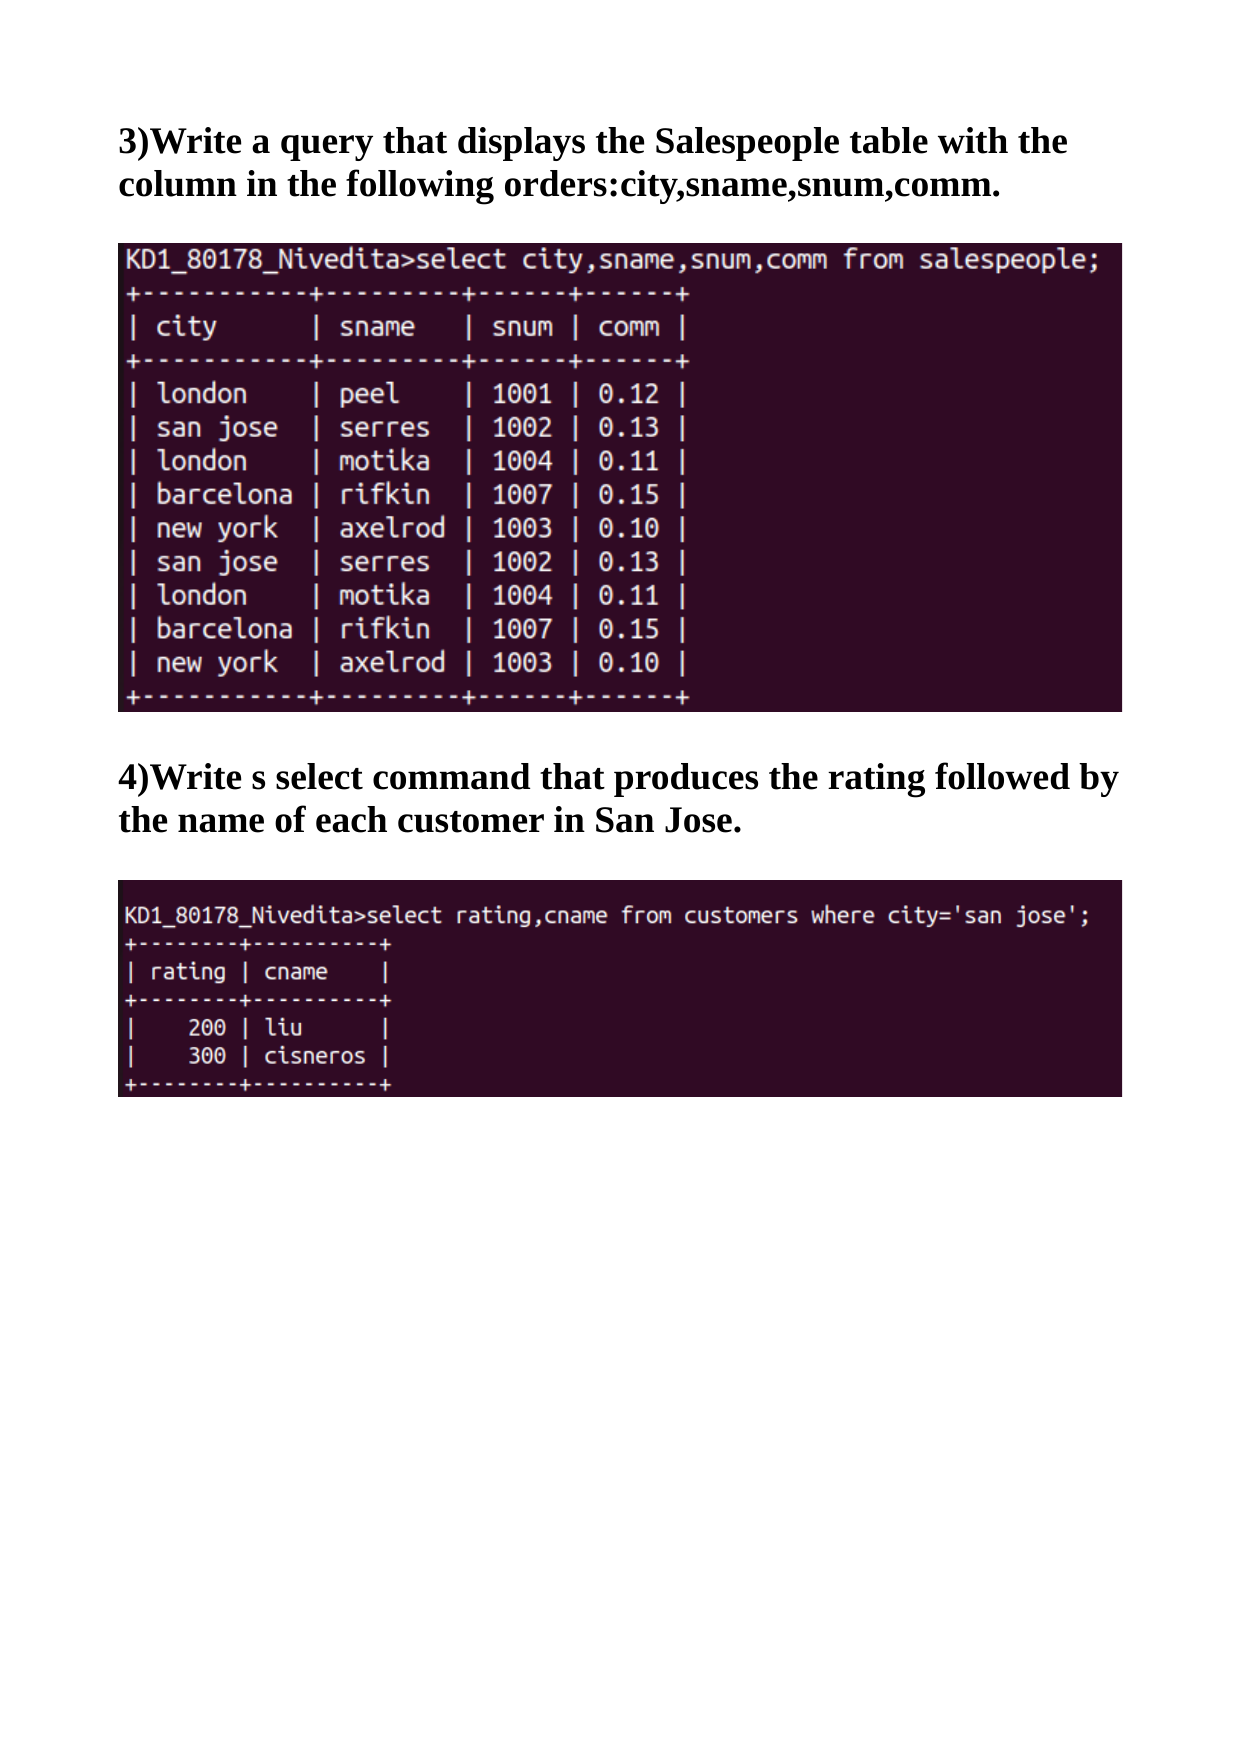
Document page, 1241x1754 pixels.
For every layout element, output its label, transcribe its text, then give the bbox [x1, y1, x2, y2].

text 4)Write s select command that produces the rating followed by the name of each customer in San Jose. [118, 712, 1122, 841]
text [118, 204, 1122, 243]
text 3)Write a query that displays the Salespeople table with the column in the following orders:city,sname,snum,comm. [118, 118, 1122, 204]
picture [118, 880, 1123, 1097]
picture [118, 243, 1123, 712]
